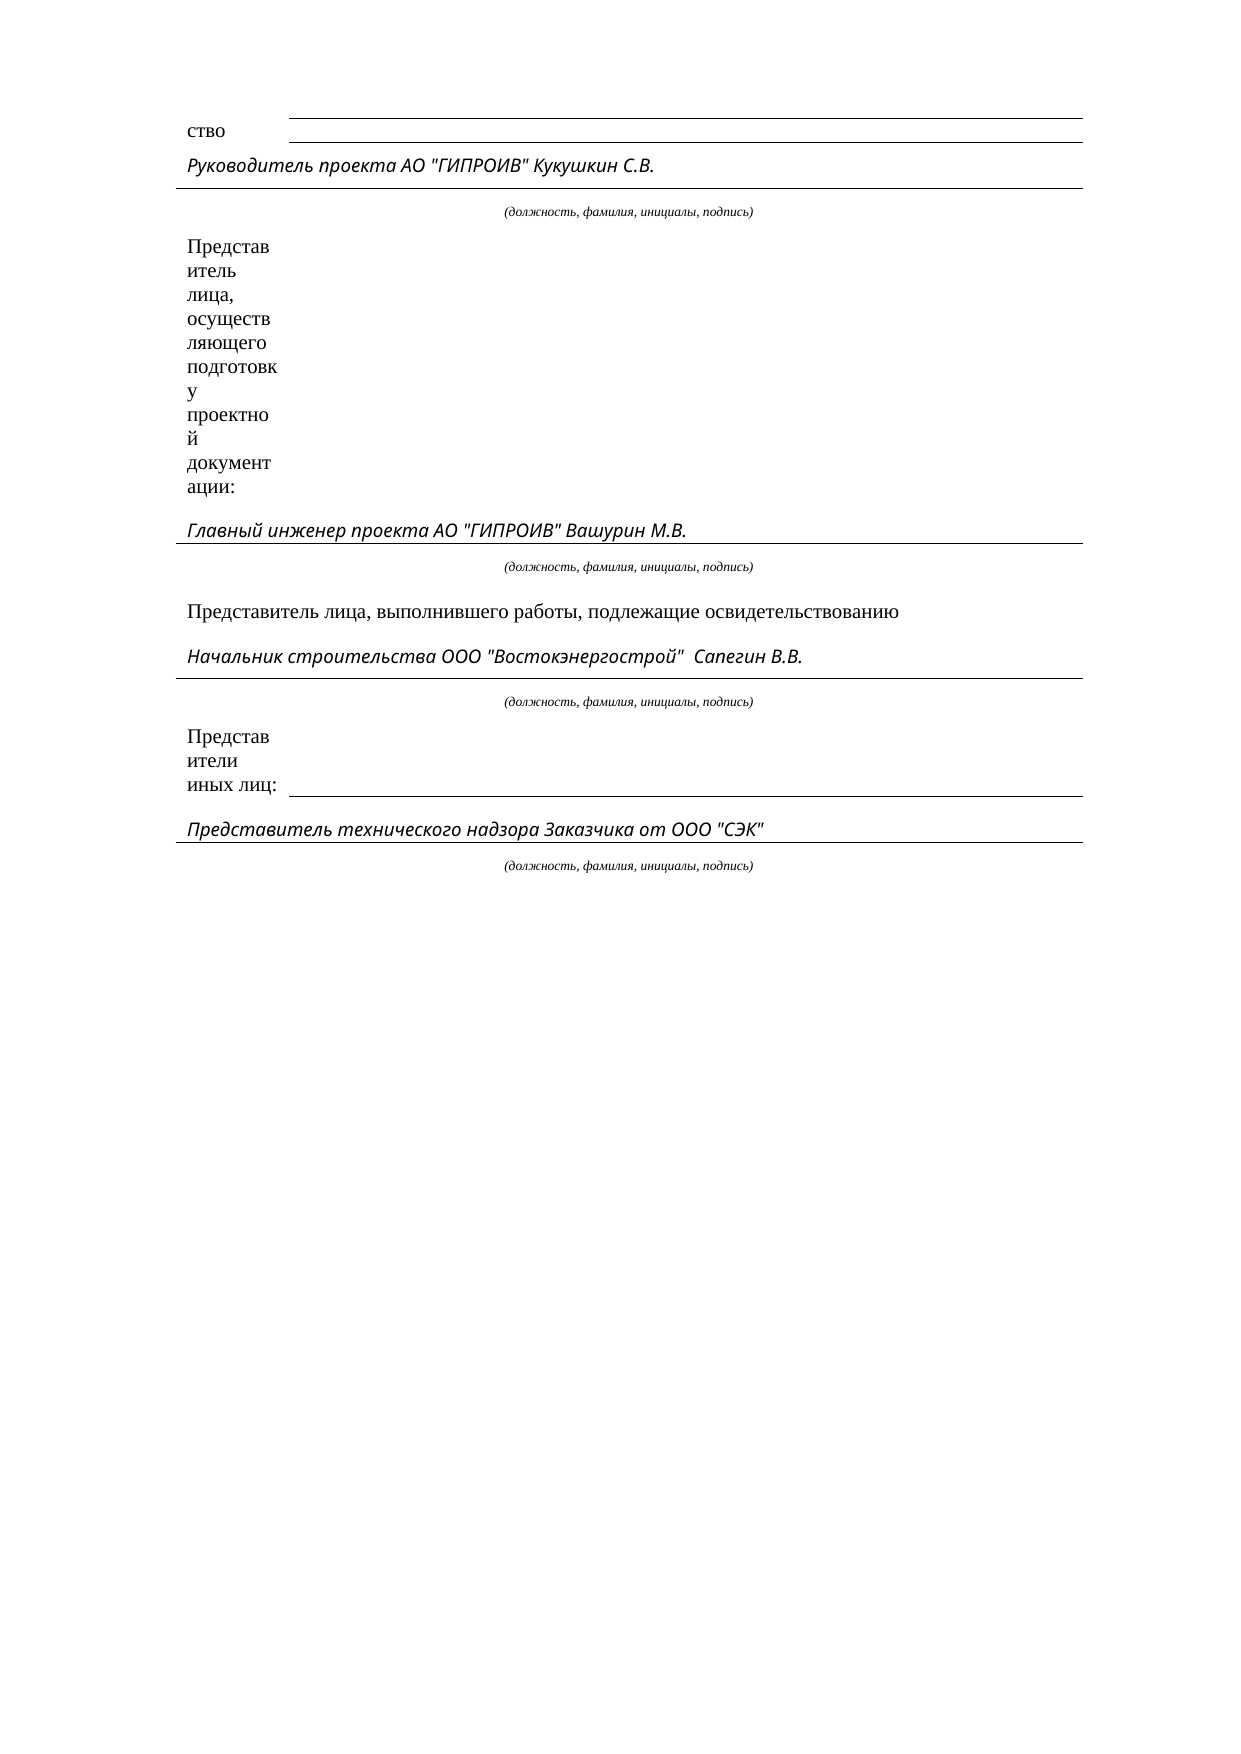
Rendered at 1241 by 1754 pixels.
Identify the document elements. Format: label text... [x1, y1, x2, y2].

table_cell [403, 888, 517, 913]
table_cell [403, 234, 1083, 498]
table_cell [1083, 543, 1201, 589]
table_cell (должность, фамилия, инициалы, подпись) [176, 843, 1083, 887]
table_cell (должность, фамилия, инициалы, подпись) [176, 679, 1083, 724]
table_cell Представитель лица, выполнившего работы, подлежащие освидетельствованию [176, 589, 1083, 633]
table_cell [1083, 842, 1201, 887]
table_cell [1083, 724, 1201, 796]
table_cell [289, 724, 1083, 796]
table_cell (должность, фамилия, инициалы, подпись) [176, 544, 1083, 589]
table_cell [859, 888, 973, 913]
table_cell [517, 888, 631, 913]
table_cell [289, 119, 1083, 142]
table_cell [1083, 634, 1201, 678]
table_cell [631, 888, 745, 913]
table_cell Главный инженер проекта АО "ГИПРОИВ" Вашурин М.В. [176, 498, 1083, 543]
table_cell Руководитель проекта АО "ГИПРОИВ" Кукушкин С.В. [176, 142, 1083, 188]
table_cell [1083, 589, 1201, 633]
table_cell Представитель лица, осуществляющего подготовку проектной документации: [176, 234, 289, 498]
table_cell [745, 888, 859, 913]
table_cell ство [176, 118, 289, 142]
table_cell [289, 888, 403, 913]
table_cell [1083, 234, 1201, 498]
table_cell [1083, 678, 1201, 724]
table_cell [289, 234, 403, 498]
table_cell [1083, 796, 1201, 842]
table_cell [1083, 118, 1201, 142]
table_cell Начальник строительства ООО "Востокэнергострой" Сапегин В.В. [176, 634, 1083, 678]
table_cell [1083, 188, 1201, 234]
table_cell [1083, 142, 1201, 188]
table_cell Представитель технического надзора Заказчика от ООО "СЭК" [176, 796, 1083, 842]
table_cell [1087, 888, 1201, 913]
table_cell Представители иных лиц: [176, 724, 289, 796]
table_cell [176, 888, 289, 913]
table_cell (должность, фамилия, инициалы, подпись) [176, 189, 1083, 234]
table_cell [1083, 498, 1201, 543]
table_cell [973, 888, 1087, 913]
